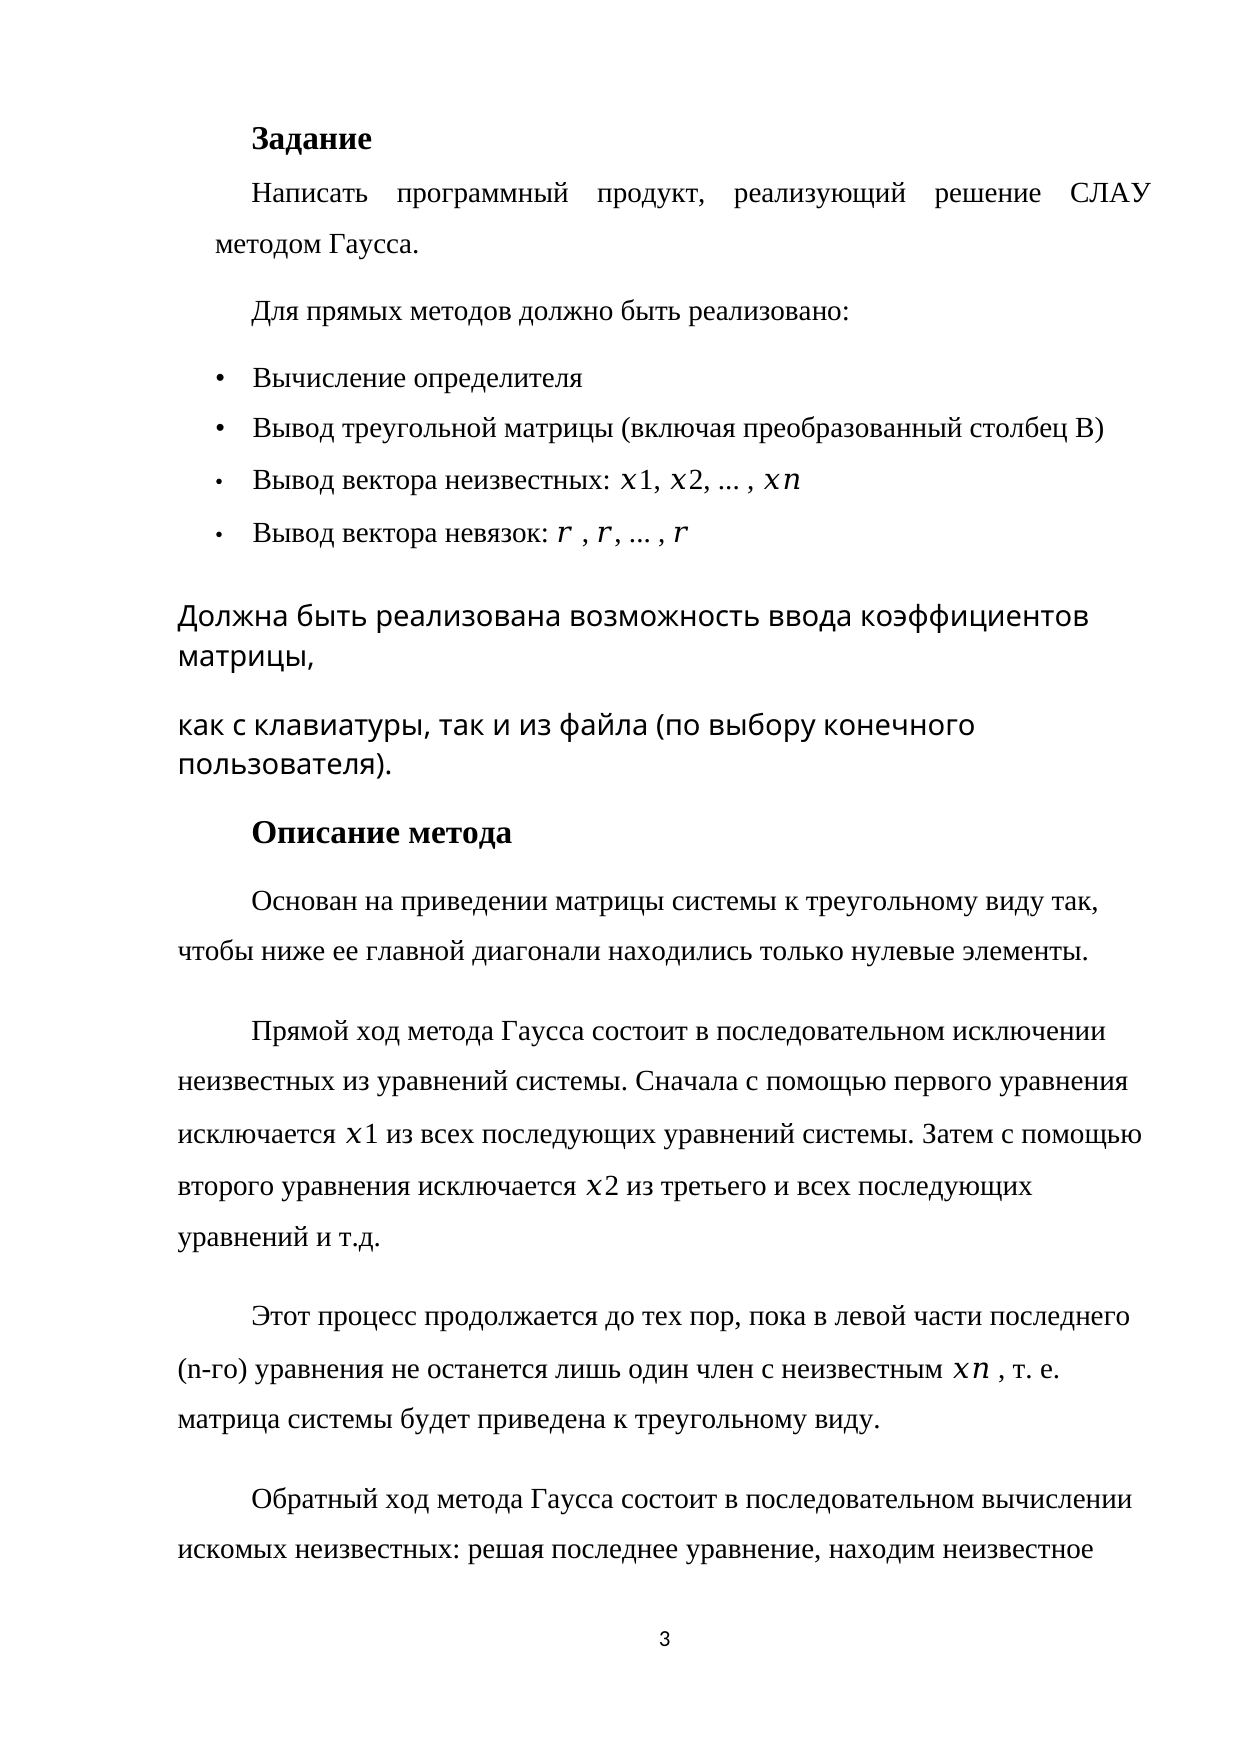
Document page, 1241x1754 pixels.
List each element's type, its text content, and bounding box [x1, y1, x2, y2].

text Написать программный продукт, реализующий решение СЛАУ методом Гаусса. [215, 176, 1152, 259]
text Этот процесс продолжается до тех пор, пока в левой части последнего (n-го) уравнения не останется лишь один член с неизвестным 𝑥𝑛 , т. е. матрица системы будет приведена к треугольному виду. [177, 1298, 1152, 1435]
text как с клавиатуры, так и из файла (по выбору конечного пользователя). [177, 704, 1152, 783]
text Основан на приведении матрицы системы к треугольному виду так, чтобы ниже ее главной диагонали находились только нулевые элементы. [177, 883, 1152, 967]
list Вычисление определителя [215, 360, 1152, 393]
subtitle Описание метода [177, 812, 1152, 851]
list Вывод вектора невязок: 𝑟 , 𝑟, ... , 𝑟 [215, 513, 1152, 548]
text Должна быть реализована возможность ввода коэффициентов матрицы, [177, 595, 1152, 675]
list Вывод вектора неизвестных: 𝑥1, 𝑥2, ... , 𝑥𝑛 [215, 461, 1152, 496]
subtitle Задание [177, 118, 1152, 156]
text Обратный ход метода Гаусса состоит в последовательном вычислении искомых неизвестных: решая последнее уравнение, находим неизвестное [177, 1481, 1152, 1564]
text Прямой ход метода Гаусса состоит в последовательном исключении неизвестных из уравнений системы. Сначала с помощью первого уравнения исключается 𝑥1 из всех последующих уравнений системы. Затем с помощью второго уравнения исключается 𝑥2 из третьего и всех последующих уравнений и т.д. [177, 1013, 1152, 1252]
text Для прямых методов должно быть реализовано: [215, 293, 1152, 326]
list Вывод треугольной матрицы (включая преобразованный столбец В) [215, 410, 1152, 444]
